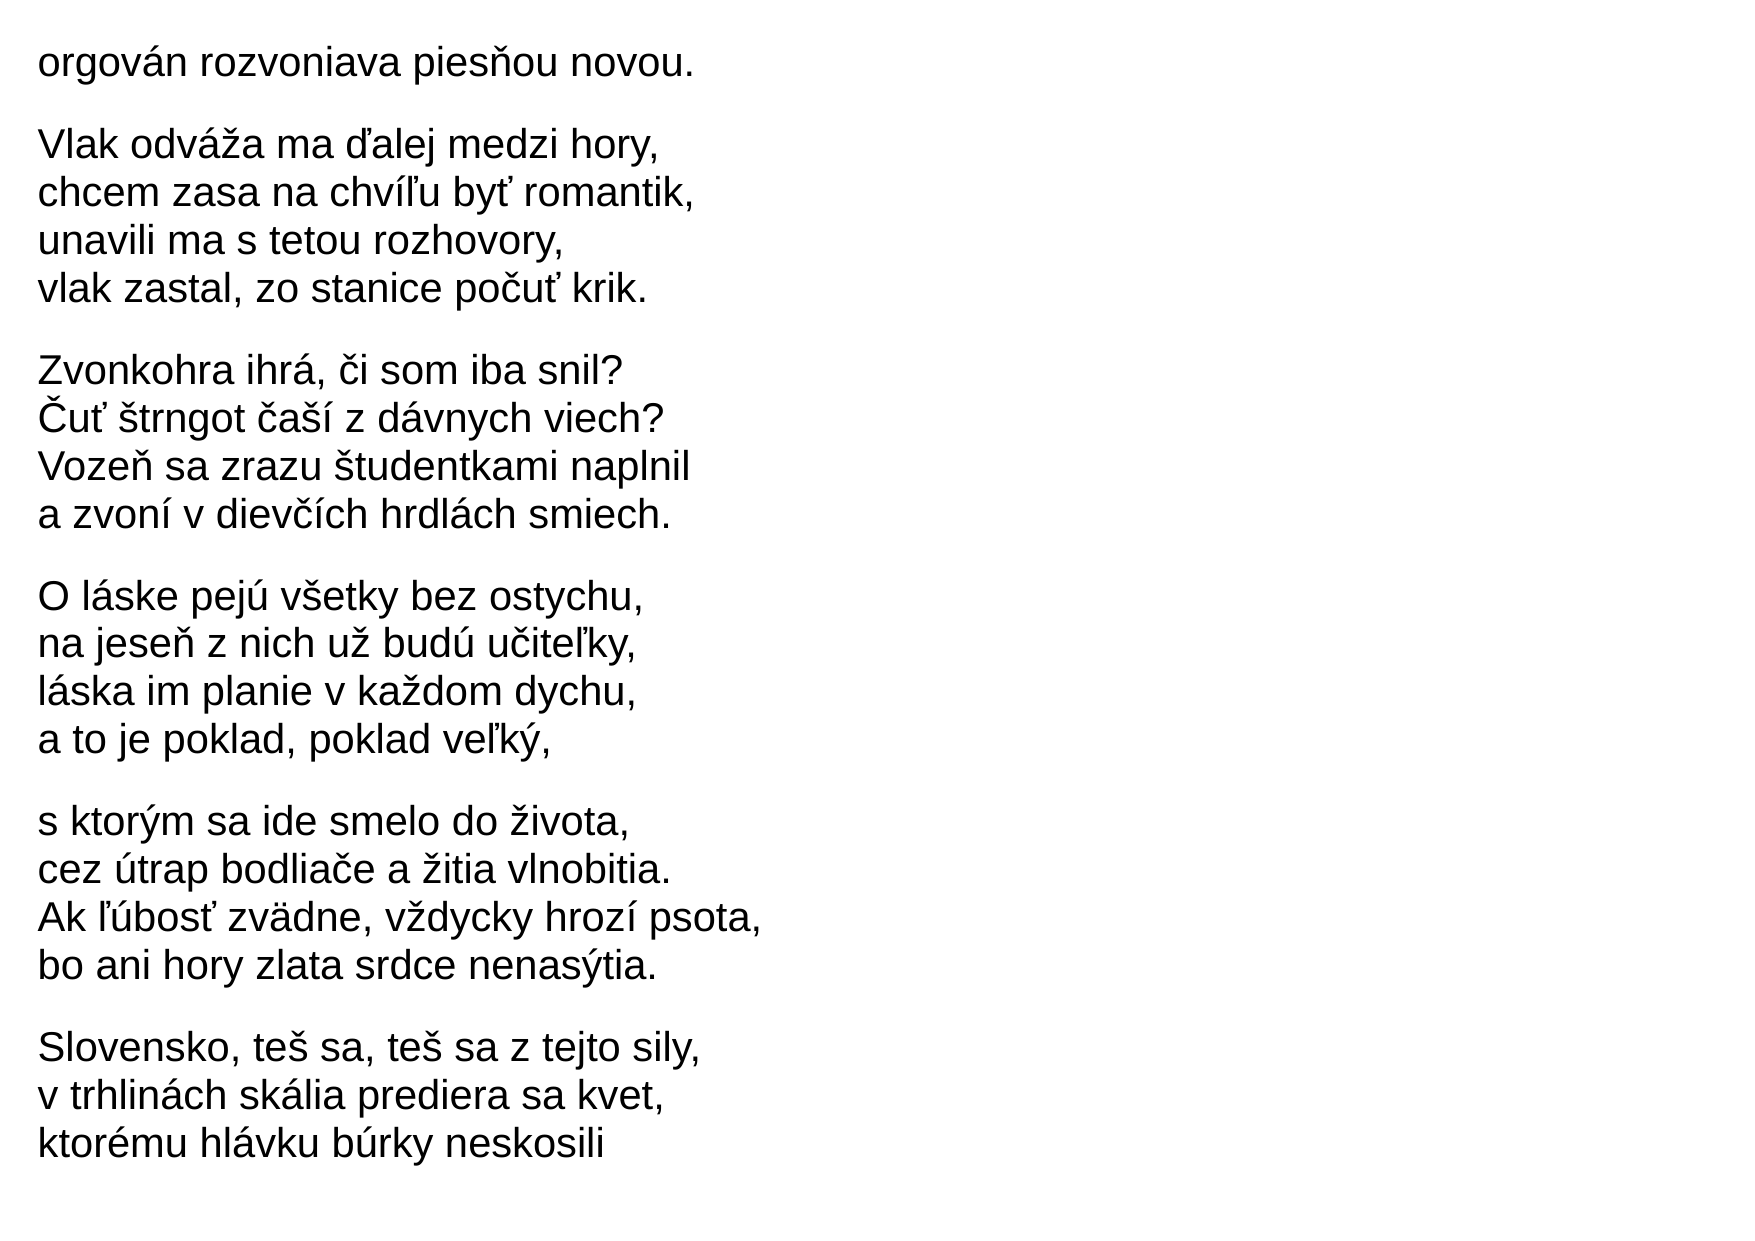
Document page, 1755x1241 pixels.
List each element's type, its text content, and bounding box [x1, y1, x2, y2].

text vlak zastal, zo stanice počuť krik. [37, 263, 1717, 311]
text unavili ma s tetou rozhovory, [37, 215, 1717, 263]
text cez útrap bodliače a žitia vlnobitia. [37, 844, 1717, 892]
text Vozeň sa zrazu študentkami naplnil [37, 441, 1717, 489]
text Zvonkohra ihrá, či som iba snil? [37, 345, 1717, 393]
text ktorému hlávku búrky neskosili [37, 1118, 1717, 1166]
text bo ani hory zlata srdce nenasýtia. [37, 940, 1717, 988]
text a to je poklad, poklad veľký, [37, 715, 1717, 763]
text Ak ľúbosť zvädne, vždycky hrozí psota, [37, 892, 1717, 940]
text na jeseň z nich už budú učiteľky, [37, 619, 1717, 667]
text Slovensko, teš sa, teš sa z tejto sily, [37, 1022, 1717, 1070]
text Vlak odváža ma ďalej medzi hory, [37, 119, 1717, 167]
text orgován rozvoniava piesňou novou. [37, 37, 1717, 85]
text O láske pejú všetky bez ostychu, [37, 571, 1717, 619]
text s ktorým sa ide smelo do života, [37, 797, 1717, 844]
text Čuť štrngot čaší z dávnych viech? [37, 393, 1717, 441]
text v trhlinách skália prediera sa kvet, [37, 1070, 1717, 1118]
text chcem zasa na chvíľu byť romantik, [37, 167, 1717, 215]
text a zvoní v dievčích hrdlách smiech. [37, 489, 1717, 537]
text láska im planie v každom dychu, [37, 667, 1717, 715]
